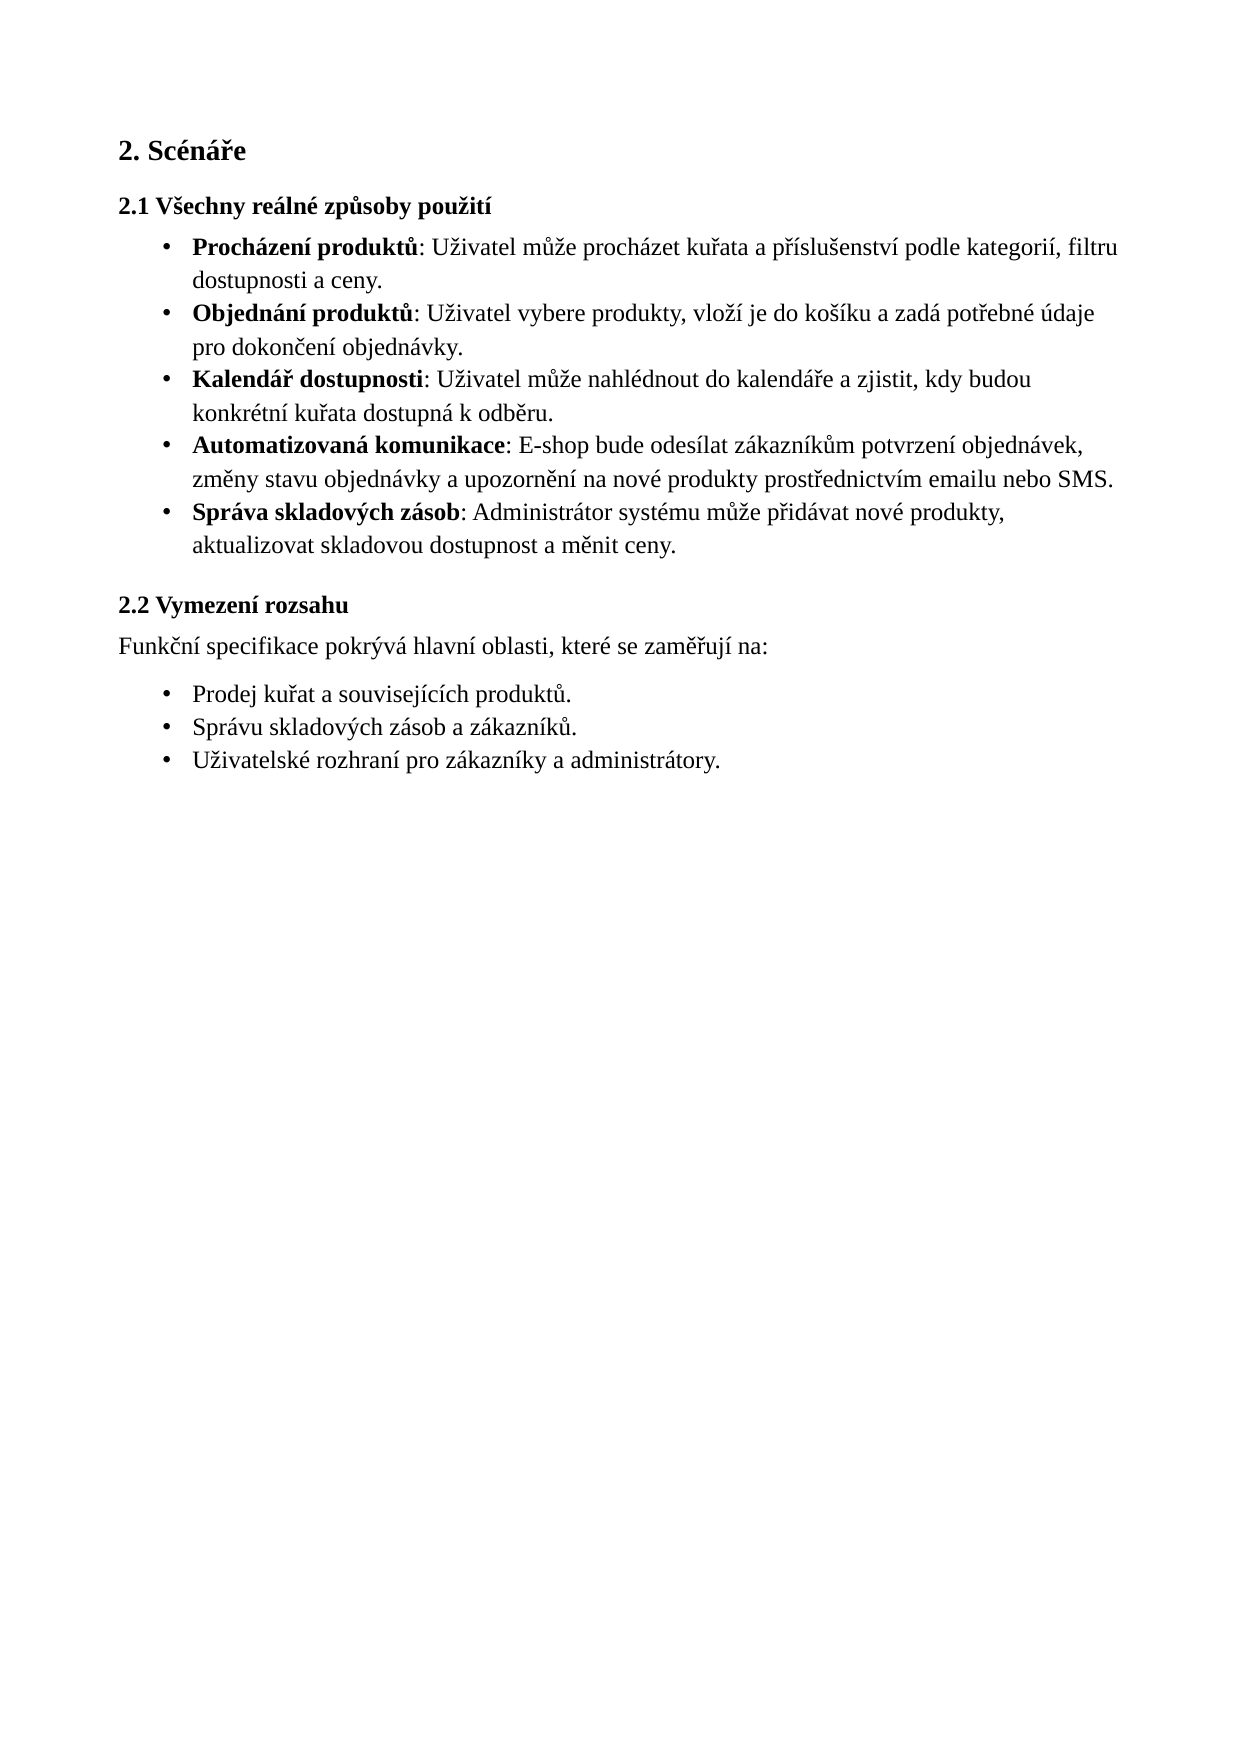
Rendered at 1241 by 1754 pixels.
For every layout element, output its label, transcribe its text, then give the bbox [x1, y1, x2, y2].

subtitle 2.1 Všechny reálné způsoby použití [118, 191, 1122, 220]
subtitle 2. Scénáře [118, 133, 1122, 166]
text Funkční specifikace pokrývá hlavní oblasti, které se zaměřují na: [118, 631, 1122, 660]
list Objednání produktů: Uživatel vybere produkty, vloží je do košíku a zadá potřebné údaje pro dokončení objednávky. [162, 298, 1122, 360]
list Prodej kuřat a souvisejících produktů. [162, 679, 1122, 707]
list Správa skladových zásob: Administrátor systému může přidávat nové produkty, aktualizovat skladovou dostupnost a měnit ceny. [162, 497, 1122, 558]
list Procházení produktů: Uživatel může procházet kuřata a příslušenství podle kategorií, filtru dostupnosti a ceny. [162, 232, 1122, 294]
list Automatizovaná komunikace: E-shop bude odesílat zákazníkům potvrzení objednávek, změny stavu objednávky a upozornění na nové produkty prostřednictvím emailu nebo SMS. [162, 431, 1122, 492]
subtitle 2.2 Vymezení rozsahu [118, 590, 1122, 618]
list Kalendář dostupnosti: Uživatel může nahlédnout do kalendáře a zjistit, kdy budou konkrétní kuřata dostupná k odběru. [162, 364, 1122, 426]
list Uživatelské rozhraní pro zákazníky a administrátory. [162, 745, 1122, 773]
list Správu skladových zásob a zákazníků. [162, 712, 1122, 740]
